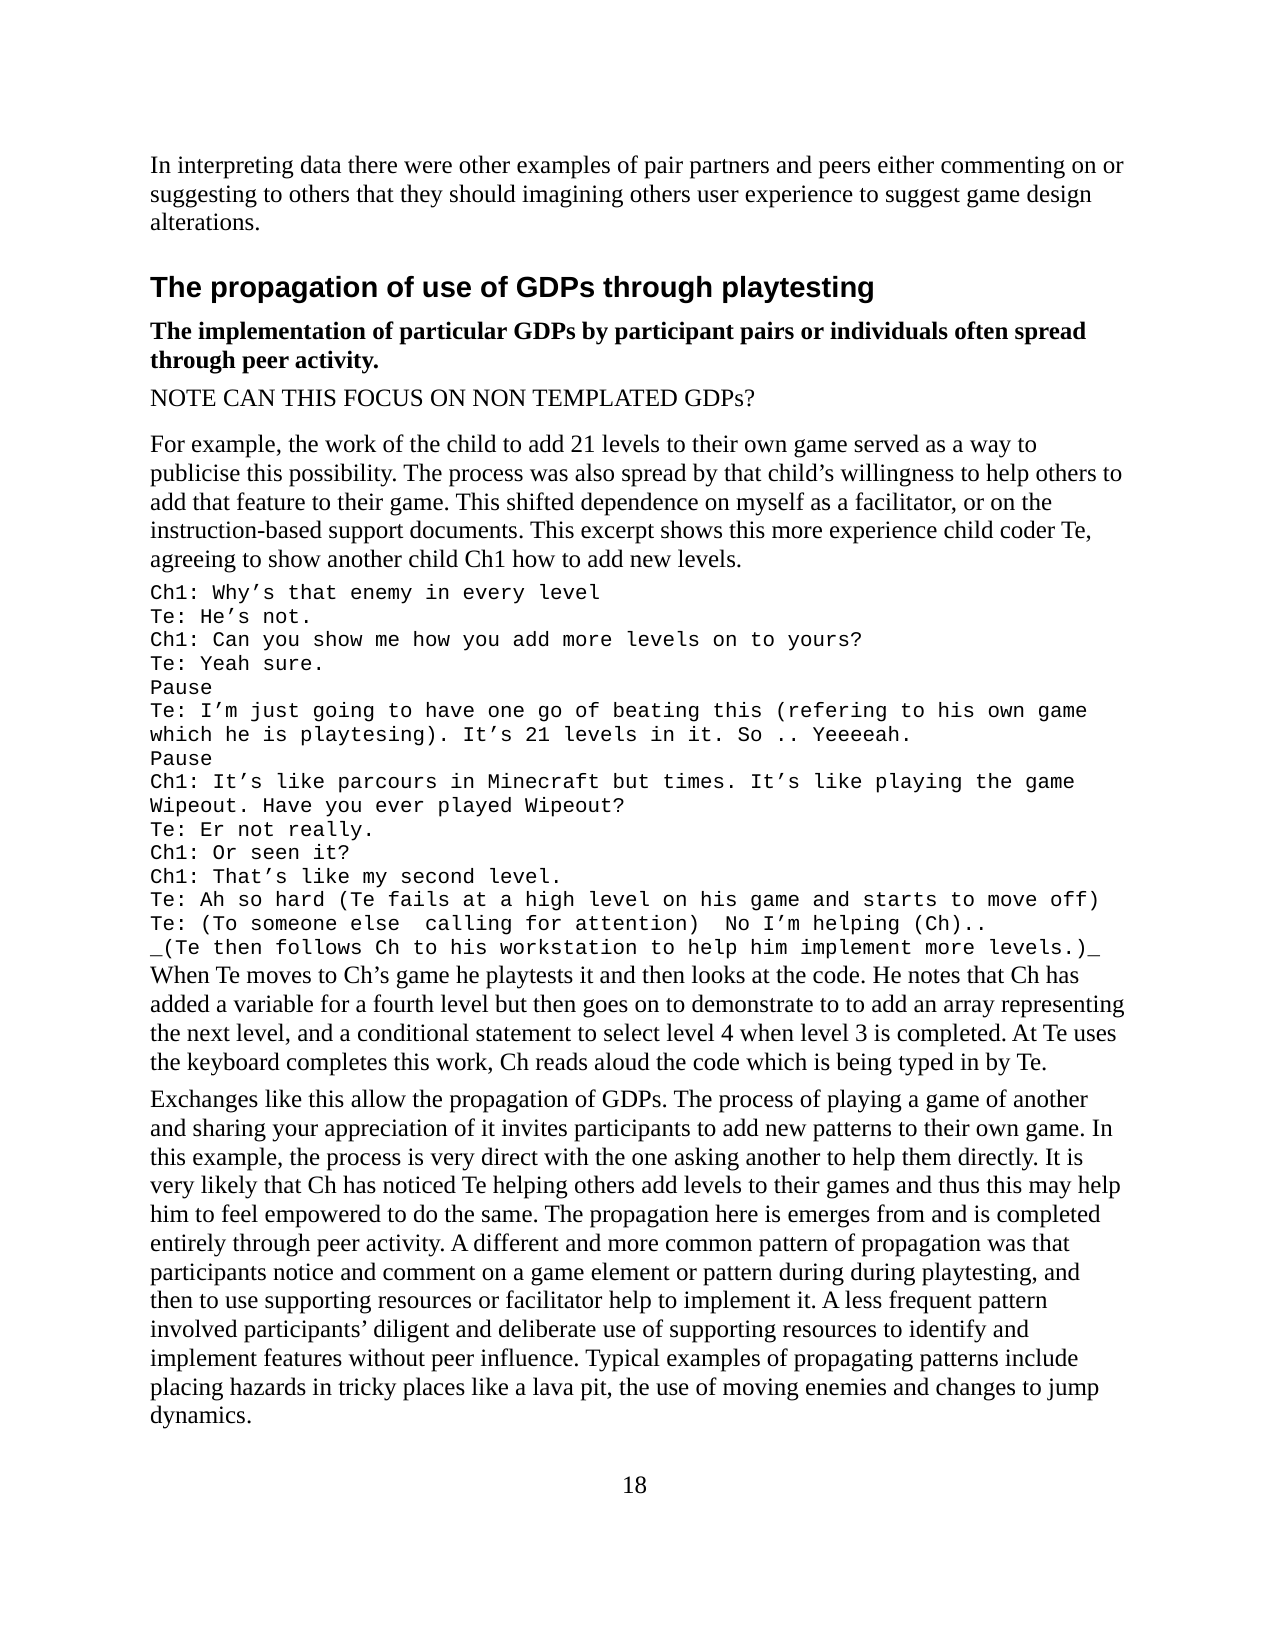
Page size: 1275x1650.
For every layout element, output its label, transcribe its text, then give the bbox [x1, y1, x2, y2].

text Pause [150, 677, 1125, 700]
text Ch1: That’s like my second level. [150, 866, 1125, 889]
text Ch1: Can you show me how you add more levels on to yours? [150, 629, 1125, 653]
text Ch1: Or seen it? [150, 842, 1125, 866]
subtitle The propagation of use of GDPs through playtesting [150, 270, 1125, 304]
text Te: Ah so hard (Te fails at a high level on his game and starts to move off) [150, 889, 1125, 913]
text Te: He’s not. [150, 606, 1125, 629]
text When Te moves to Ch’s game he playtests it and then looks at the code. He notes that Ch has added a variable for a fourth level but then goes on to demonstrate to to add an array representing the next level, and a conditional statement to select level 4 when level 3 is completed. At Te uses the keyboard completes this work, Ch reads aloud the code which is being typed in by Te. [150, 960, 1125, 1075]
text In interpreting data there were other examples of pair partners and peers either commenting on or suggesting to others that they should imagining others user experience to suggest game design alterations. [150, 150, 1125, 236]
text Te: Yeah sure. [150, 653, 1125, 677]
text For example, the work of the child to add 21 levels to their own game served as a way to publicise this possibility. The process was also spread by that child’s willingness to help others to add that feature to their game. This shifted dependence on myself as a facilitator, or on the instruction-based support documents. This excerpt shows this more experience child coder Te, agreeing to show another child Ch1 how to add new levels. [150, 429, 1125, 573]
text Te: Er not really. [150, 818, 1125, 842]
text _(Te then follows Ch to his workstation to help him implement more levels.)_ [150, 937, 1125, 960]
text Te: I’m just going to have one go of beating this (refering to his own game which he is playtesing). It’s 21 levels in it. So .. Yeeeeah. [150, 700, 1125, 748]
text Te: (To someone else calling for attention) No I’m helping (Ch).. [150, 913, 1125, 937]
text Ch1: Why’s that enemy in every level [150, 582, 1125, 606]
text Pause [150, 748, 1125, 771]
text NOTE CAN THIS FOCUS ON NON TEMPLATED GDPs? [150, 383, 1125, 411]
text The implementation of particular GDPs by participant pairs or individuals often spread through peer activity. [150, 316, 1125, 374]
text Ch1: It’s like parcours in Minecraft but times. It’s like playing the game Wipeout. Have you ever played Wipeout? [150, 771, 1125, 818]
text Exchanges like this allow the propagation of GDPs. The process of playing a game of another and sharing your appreciation of it invites participants to add new patterns to their own game. In this example, the process is very direct with the one asking another to help them directly. It is very likely that Ch has noticed Te helping others add levels to their games and thus this may help him to feel empowered to do the same. The propagation here is emerges from and is completed entirely through peer activity. A different and more common pattern of propagation was that participants notice and comment on a game element or pattern during during playtesting, and then to use supporting resources or facilitator help to implement it. A less frequent pattern involved participants’ diligent and deliberate use of supporting resources to identify and implement features without peer influence. Typical examples of propagating patterns include placing hazards in tricky places like a lava pit, the use of moving enemies and changes to jump dynamics. [150, 1084, 1125, 1429]
